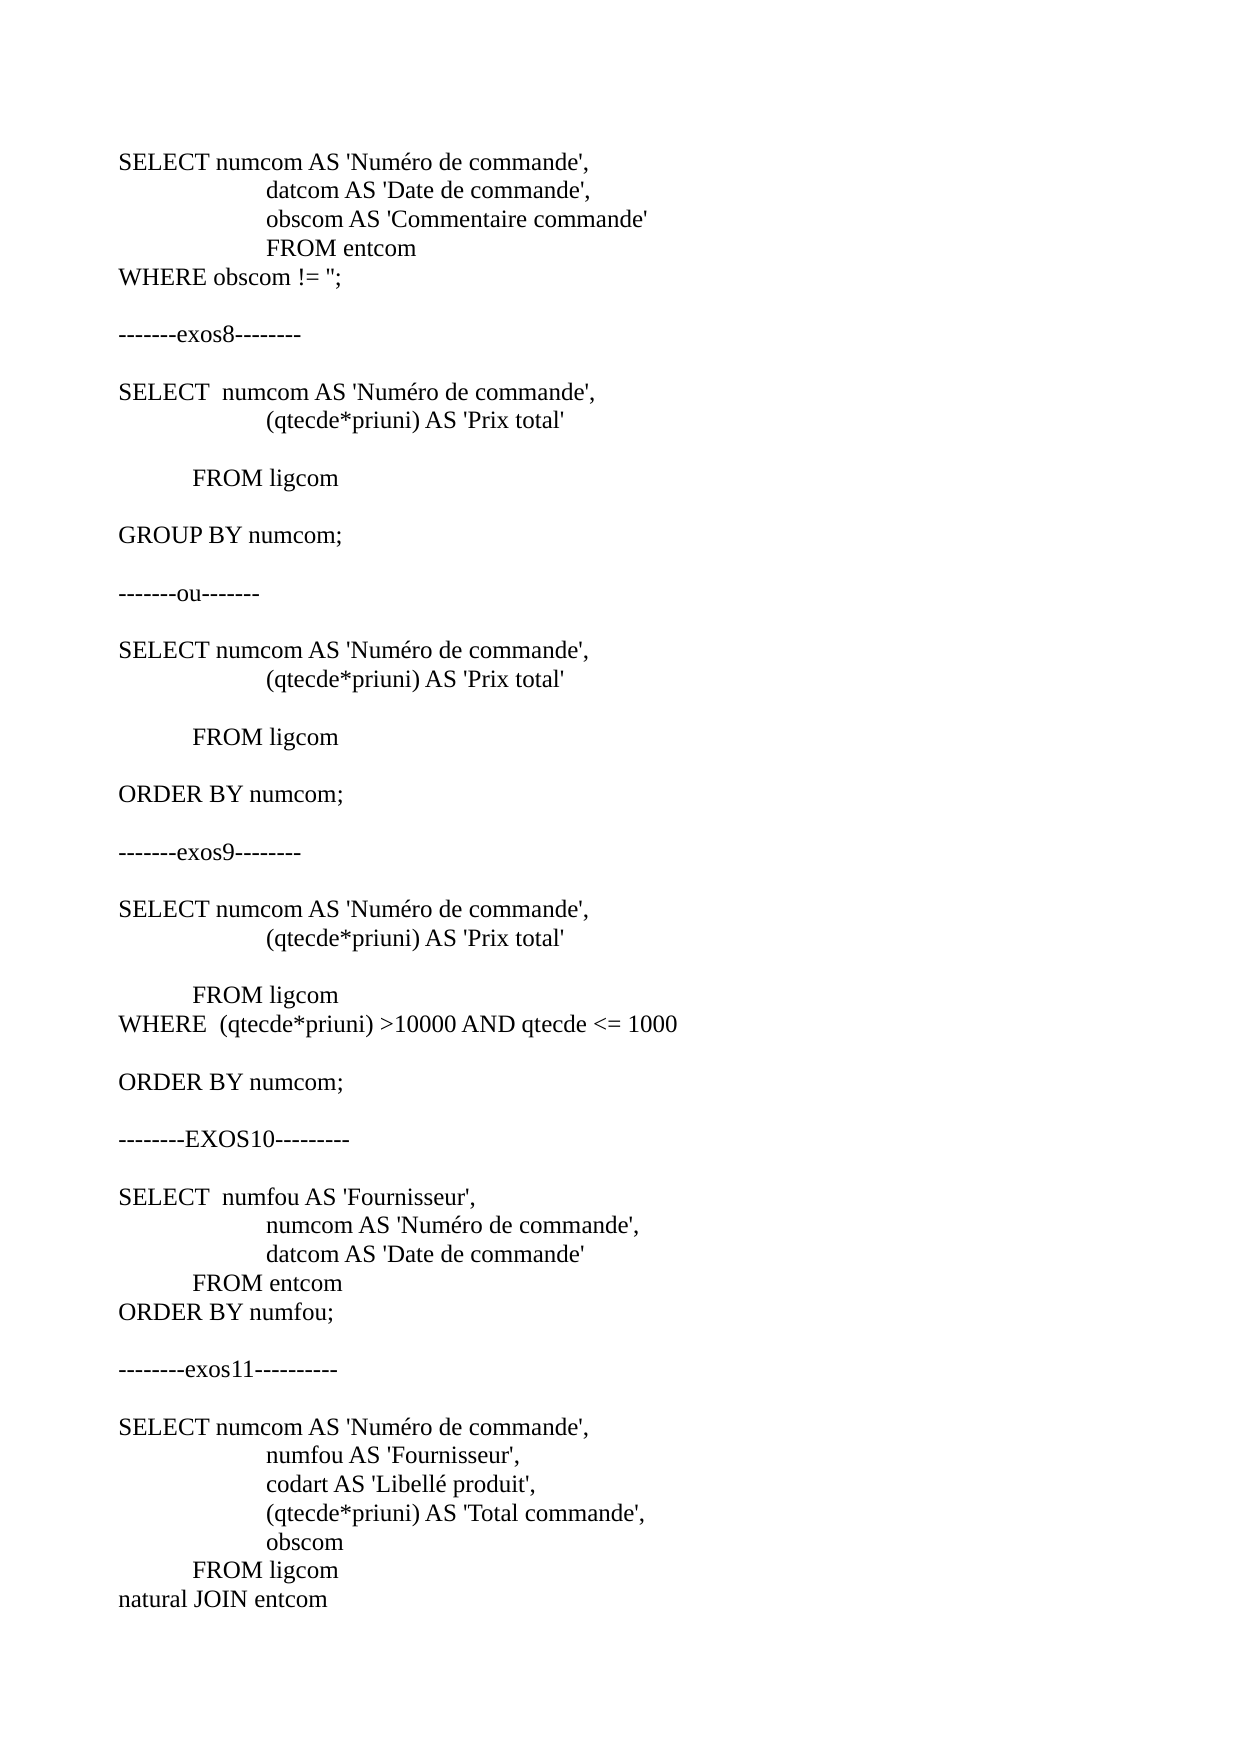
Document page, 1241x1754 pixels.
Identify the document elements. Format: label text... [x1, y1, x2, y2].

text FROM ligcom [118, 463, 1122, 492]
text (qtecde*priuni) AS 'Total commande', [118, 1498, 1122, 1527]
text FROM entcom [118, 233, 1122, 262]
text -------ou------- [118, 578, 1122, 607]
text --------exos11---------- [118, 1354, 1122, 1383]
text (qtecde*priuni) AS 'Prix total' [118, 664, 1122, 693]
text (qtecde*priuni) AS 'Prix total' [118, 923, 1122, 952]
text codart AS 'Libellé produit', [118, 1469, 1122, 1498]
text WHERE (qtecde*priuni) >10000 AND qtecde <= 1000 [118, 1009, 1122, 1038]
text SELECT numcom AS 'Numéro de commande', [118, 147, 1122, 176]
text ORDER BY numcom; [118, 1067, 1122, 1096]
text numcom AS 'Numéro de commande', [118, 1211, 1122, 1239]
text ORDER BY numfou; [118, 1297, 1122, 1326]
text ORDER BY numcom; [118, 779, 1122, 808]
text --------EXOS10--------- [118, 1124, 1122, 1153]
text GROUP BY numcom; [118, 521, 1122, 549]
text -------exos8-------- [118, 319, 1122, 348]
text SELECT numcom AS 'Numéro de commande', [118, 377, 1122, 406]
text SELECT numfou AS 'Fournisseur', [118, 1182, 1122, 1211]
text FROM ligcom [118, 981, 1122, 1009]
text FROM entcom [118, 1268, 1122, 1297]
text datcom AS 'Date de commande', [118, 176, 1122, 204]
text obscom AS 'Commentaire commande' [118, 204, 1122, 233]
text obscom [118, 1527, 1122, 1556]
text FROM ligcom [118, 1556, 1122, 1584]
text SELECT numcom AS 'Numéro de commande', [118, 636, 1122, 664]
text -------exos9-------- [118, 837, 1122, 866]
text natural JOIN entcom [118, 1584, 1122, 1613]
text WHERE obscom != ''; [118, 262, 1122, 291]
text SELECT numcom AS 'Numéro de commande', [118, 1412, 1122, 1441]
text numfou AS 'Fournisseur', [118, 1441, 1122, 1469]
text (qtecde*priuni) AS 'Prix total' [118, 406, 1122, 434]
text SELECT numcom AS 'Numéro de commande', [118, 894, 1122, 923]
text datcom AS 'Date de commande' [118, 1239, 1122, 1268]
text FROM ligcom [118, 722, 1122, 751]
